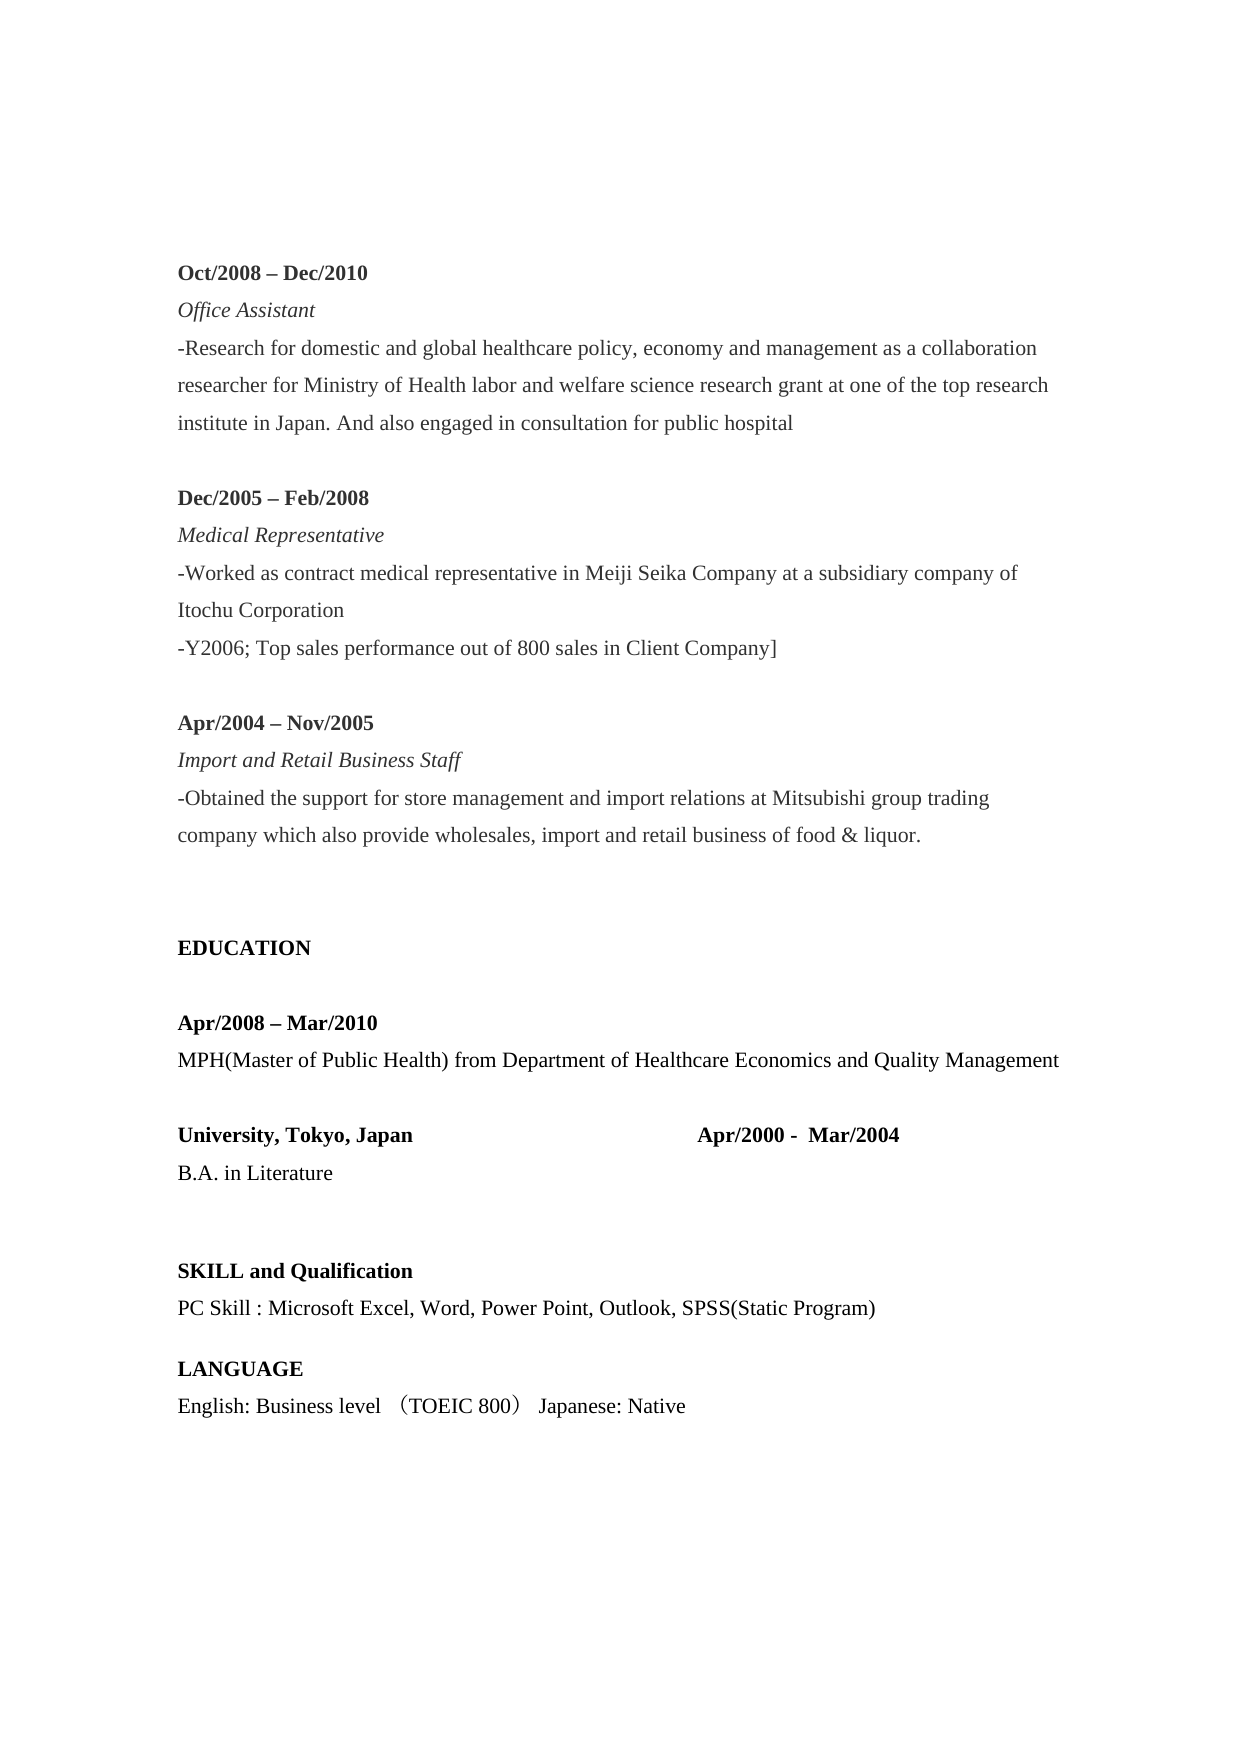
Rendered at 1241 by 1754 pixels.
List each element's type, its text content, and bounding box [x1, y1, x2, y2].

text Import and Retail Business Staff [177, 742, 1063, 779]
text Oct/2008 – Dec/2010 [177, 254, 1063, 292]
text -Research for domestic and global healthcare policy, economy and management as a collaboration researcher for Ministry of Health labor and welfare science research grant at one of the top research institute in Japan. And also engaged in consultation for public hospital [177, 329, 1063, 442]
text Office Assistant [177, 292, 1063, 329]
text Dec/2005 – Feb/2008 [177, 479, 1063, 517]
text Medical Representative [177, 517, 1063, 554]
text Apr/2004 – Nov/2005 [177, 704, 1063, 742]
text LANGUAGE [177, 1350, 1063, 1388]
text MPH(Master of Public Health) from Department of Healthcare Economics and Quality Management [177, 1042, 1063, 1079]
text PC Skill : Microsoft Excel, Word, Power Point, Outlook, SPSS(Static Program) [177, 1290, 1063, 1327]
text -Worked as contract medical representative in Meiji Seika Company at a subsidiary company of Itochu Corporation [177, 554, 1063, 629]
text SKILL and Qualification [177, 1252, 1063, 1290]
text B.A. in Literature [177, 1154, 1063, 1192]
text English: Business level （TOEIC 800） Japanese: Native [177, 1388, 1063, 1425]
text -Y2006; Top sales performance out of 800 sales in Client Company] [177, 629, 1063, 667]
text University, Tokyo, Japan Apr/2000 - Mar/2004 [177, 1117, 1063, 1154]
text EDUCATION [177, 929, 1063, 967]
text Apr/2008 – Mar/2010 [177, 1004, 1063, 1042]
text -Obtained the support for store management and import relations at Mitsubishi group trading company which also provide wholesales, import and retail business of food & liquor. [177, 779, 1063, 854]
